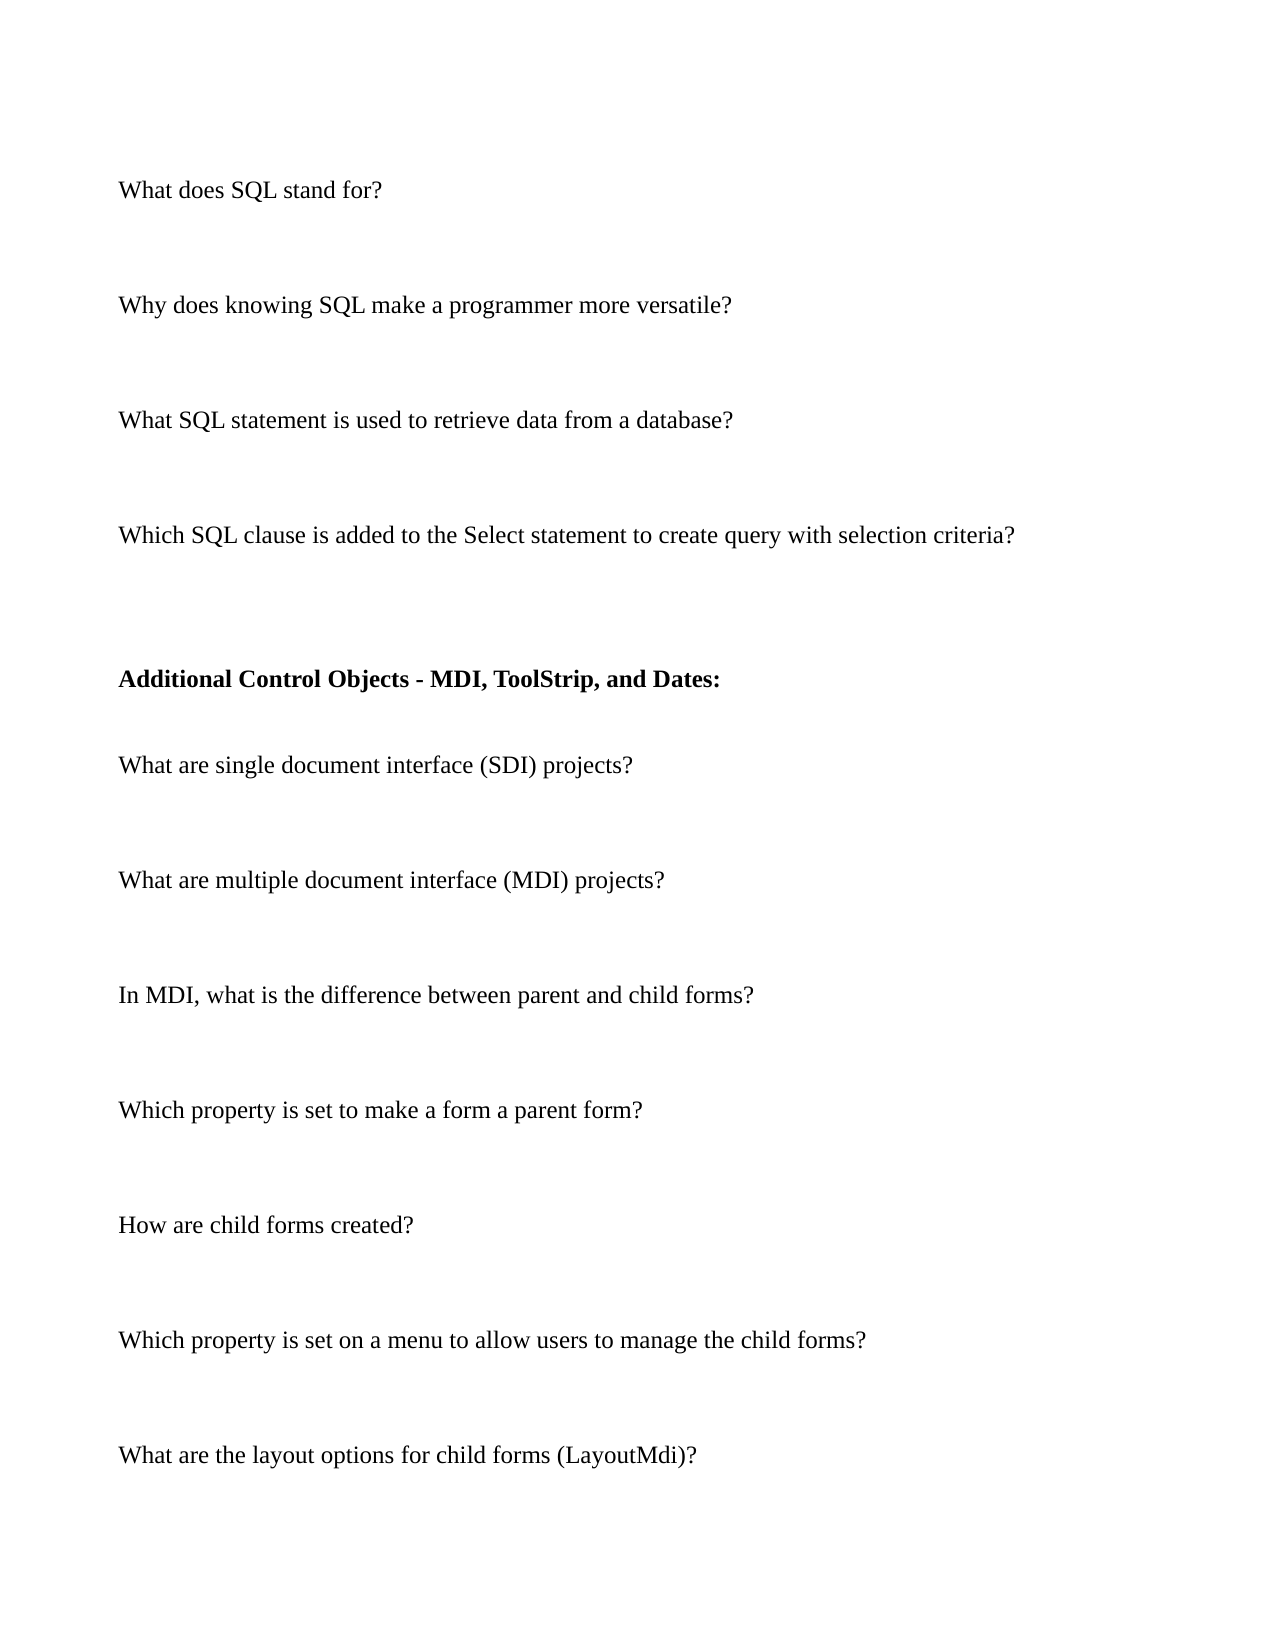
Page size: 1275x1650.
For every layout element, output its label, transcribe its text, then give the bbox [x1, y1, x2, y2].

text What does SQL stand for? Why does knowing SQL make a programmer more versatile? What SQL statement is used to retrieve data from a database? Which SQL clause is added to the Select statement to create query with selection criteria? Additional Control Objects - MDI, ToolStrip, and Dates: What are single document interface (SDI) projects? What are multiple document interface (MDI) projects? In MDI, what is the difference between parent and child forms? Which property is set to make a form a parent form? How are child forms created? Which property is set on a menu to allow users to manage the child forms? What are the layout options for child forms (LayoutMdi)? [118, 118, 1157, 1527]
